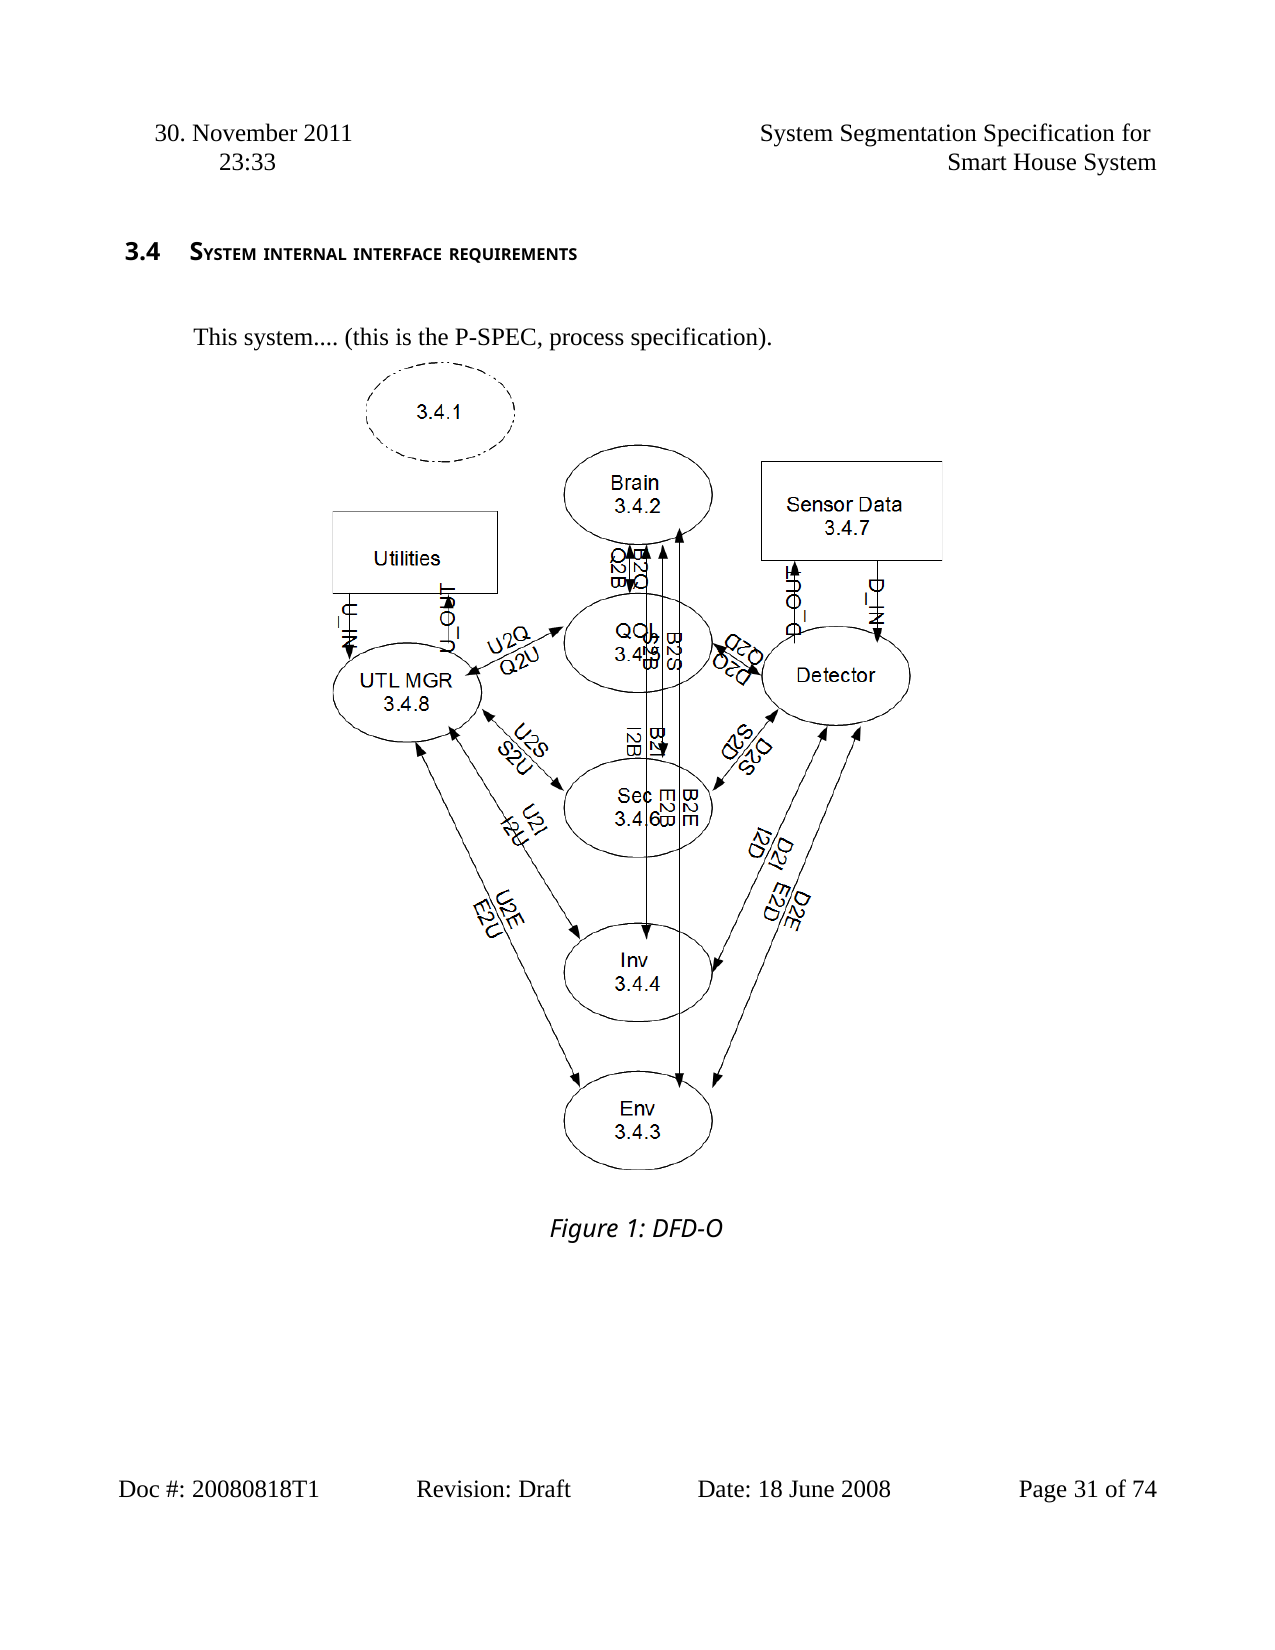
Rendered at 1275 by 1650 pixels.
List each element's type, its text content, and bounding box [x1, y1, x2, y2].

text Figure 1: DFD-O [118, 1211, 1157, 1245]
text This system.... (this is the P-SPEC, process specification). [118, 322, 1157, 350]
picture [332, 362, 943, 1170]
subtitle System internal interface requirements [118, 234, 1157, 268]
